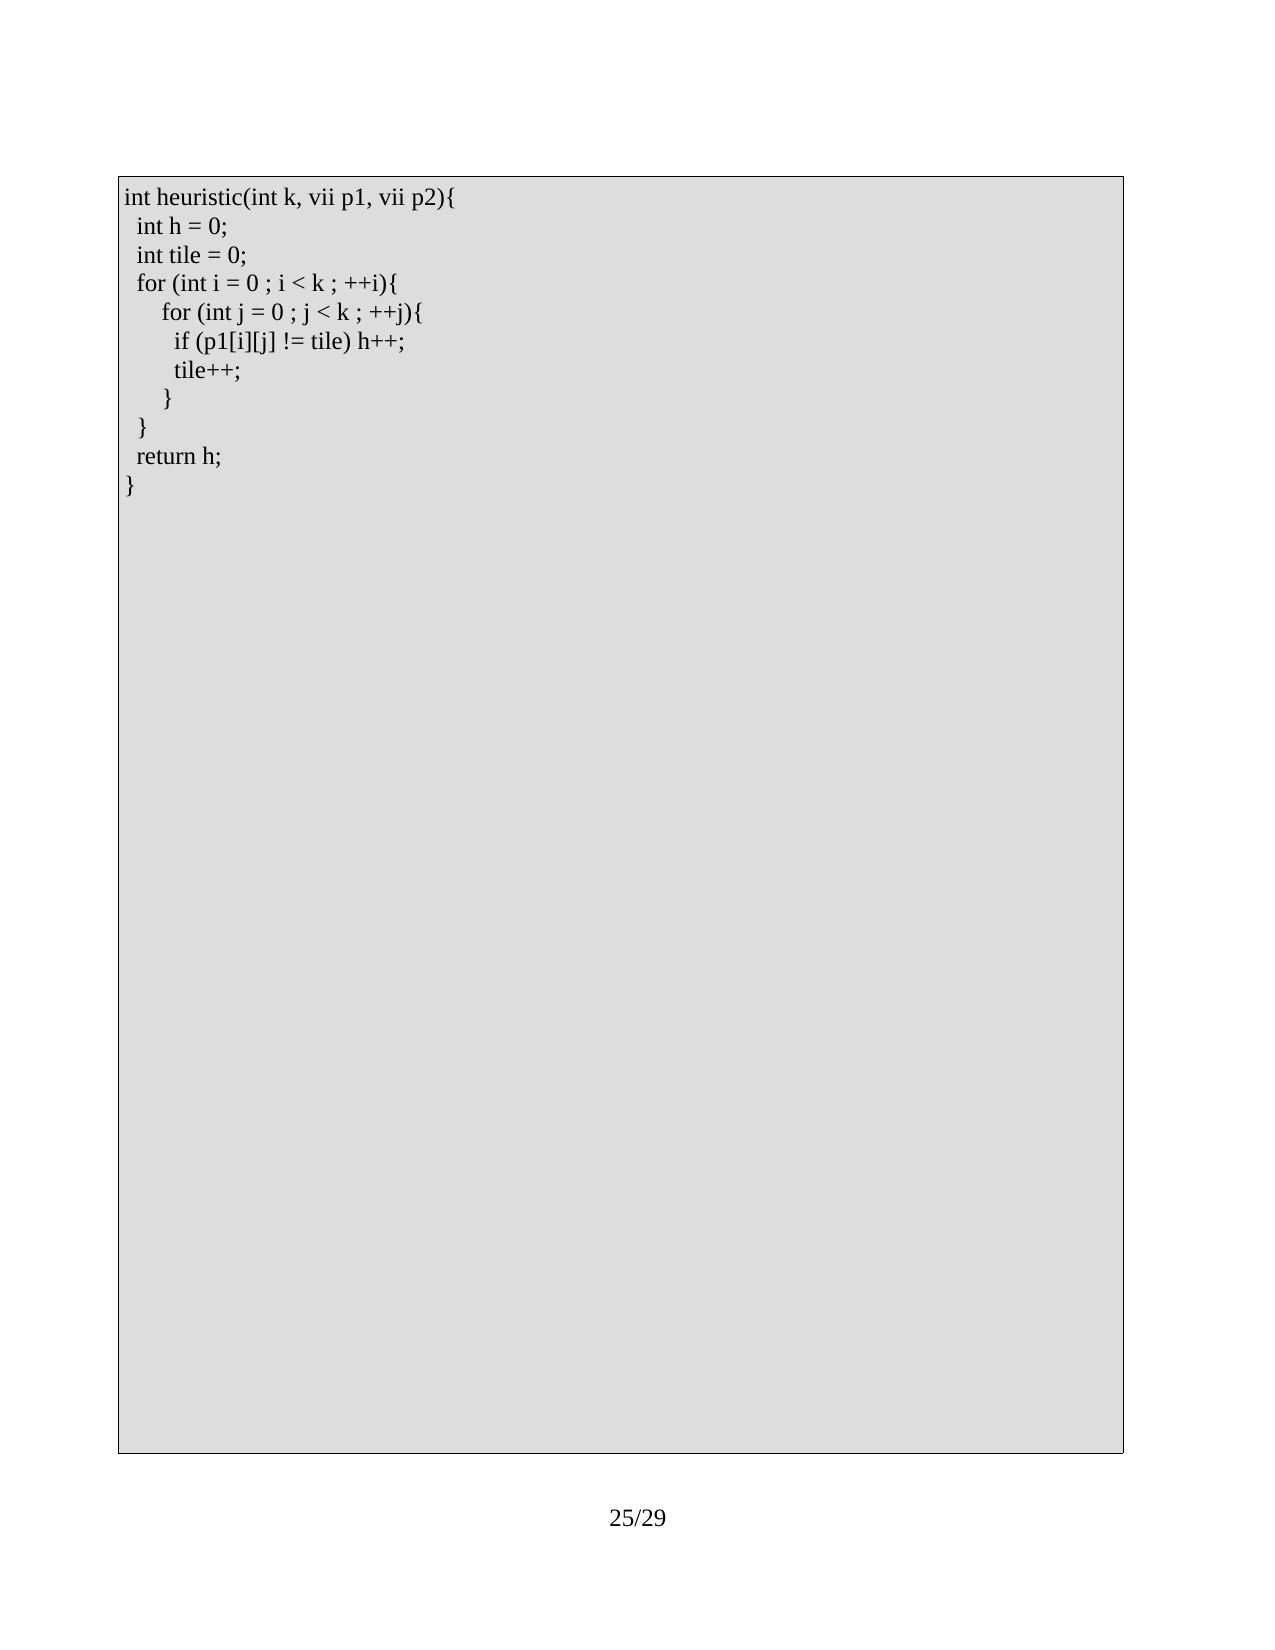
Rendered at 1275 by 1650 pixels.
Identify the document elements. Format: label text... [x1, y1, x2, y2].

table_cell int heuristic(int k, vii p1, vii p2){ int h = 0; int tile = 0; for (int i = 0 ; i < k ; ++i){ for (int j = 0 ; j < k ; ++j){ if (p1[i][j] != tile) h++; tile++; } } return h; } [119, 177, 1123, 1453]
